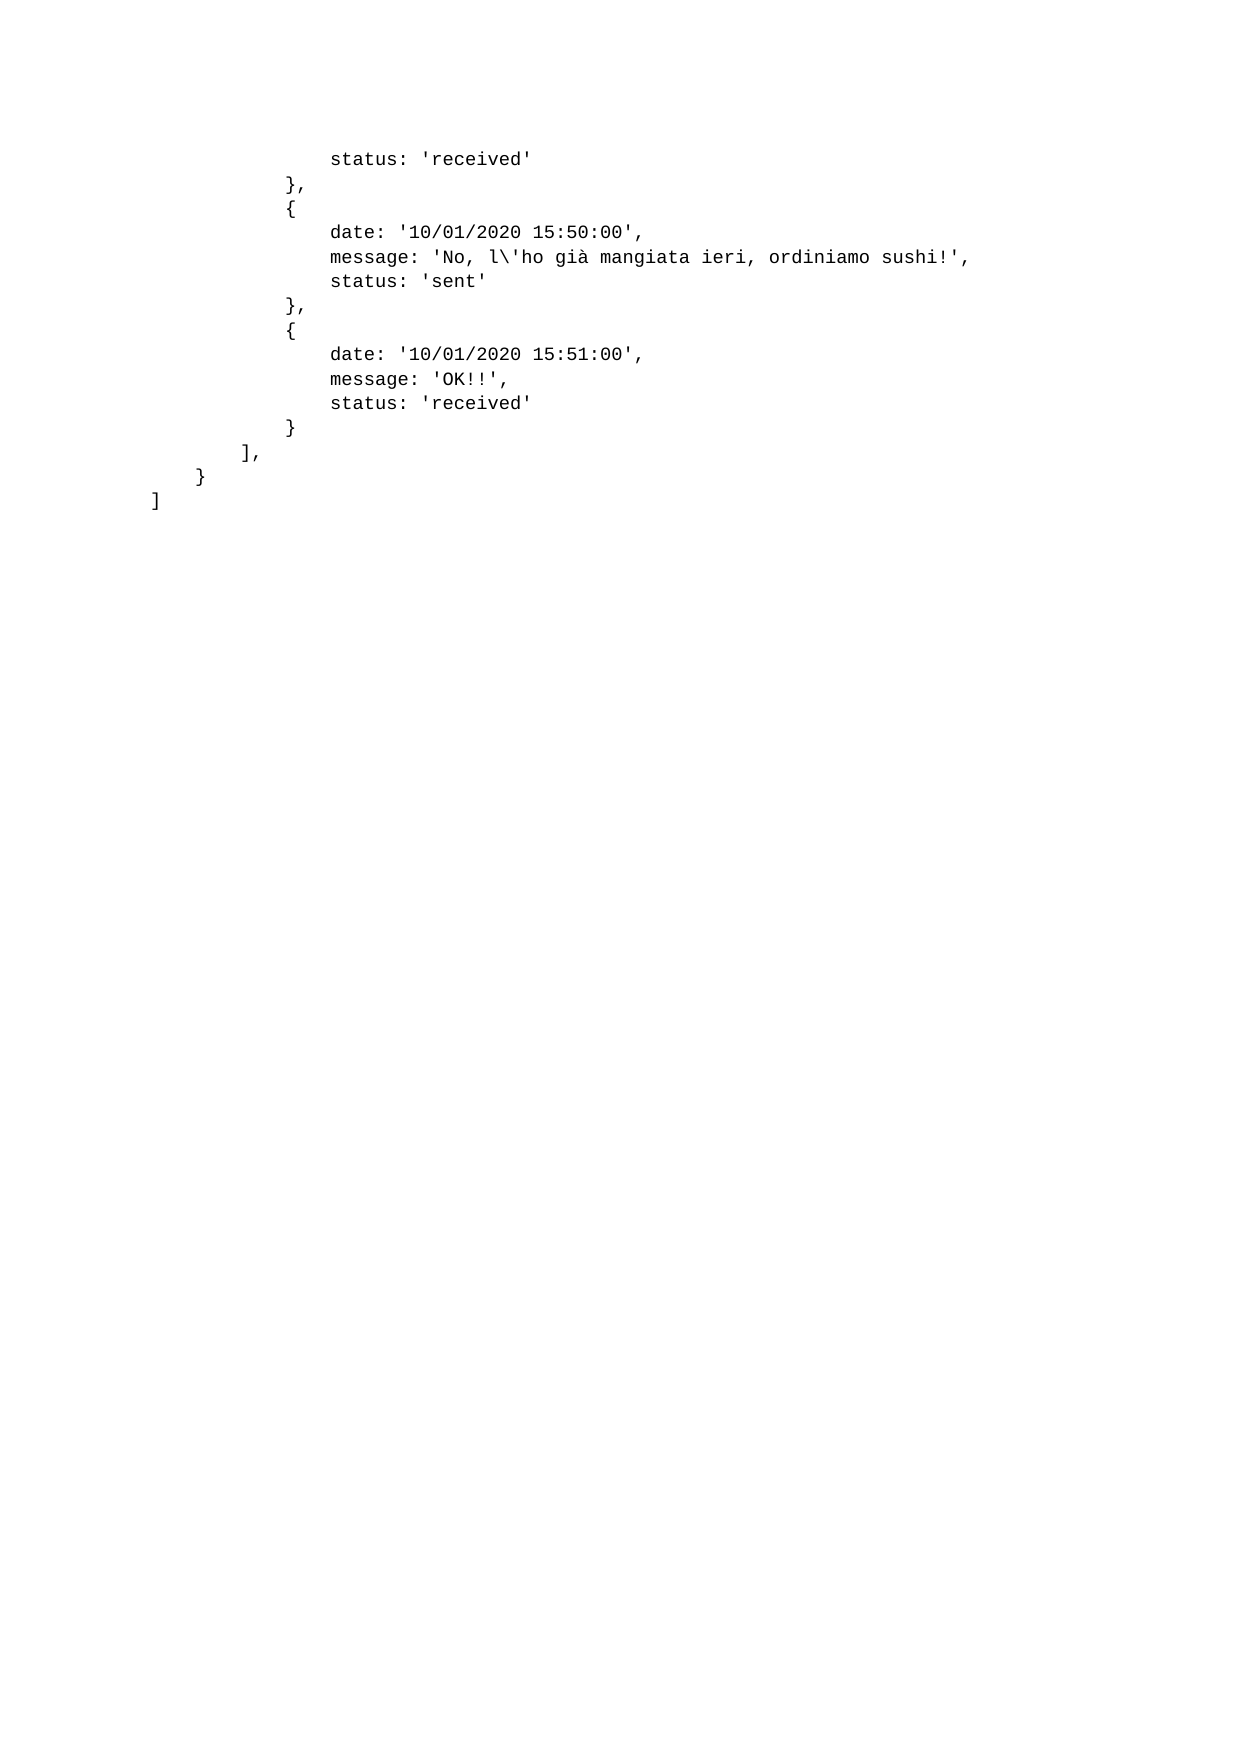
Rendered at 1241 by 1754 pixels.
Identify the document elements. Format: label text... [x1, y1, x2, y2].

text } [150, 418, 1090, 439]
text }, [150, 296, 1090, 317]
text status: 'sent' [150, 272, 1090, 293]
text { [150, 321, 1090, 342]
text date: '10/01/2020 15:50:00', [150, 223, 1090, 244]
text } [150, 467, 1090, 488]
text status: 'received' [150, 150, 1090, 171]
text message: 'No, l\'ho già mangiata ieri, ordiniamo sushi!', [150, 247, 1090, 269]
text ] [150, 491, 1090, 512]
text { [150, 199, 1090, 220]
text status: 'received' [150, 394, 1090, 415]
text ], [150, 442, 1090, 464]
text message: 'OK!!', [150, 369, 1090, 391]
text }, [150, 174, 1090, 196]
text date: '10/01/2020 15:51:00', [150, 345, 1090, 366]
